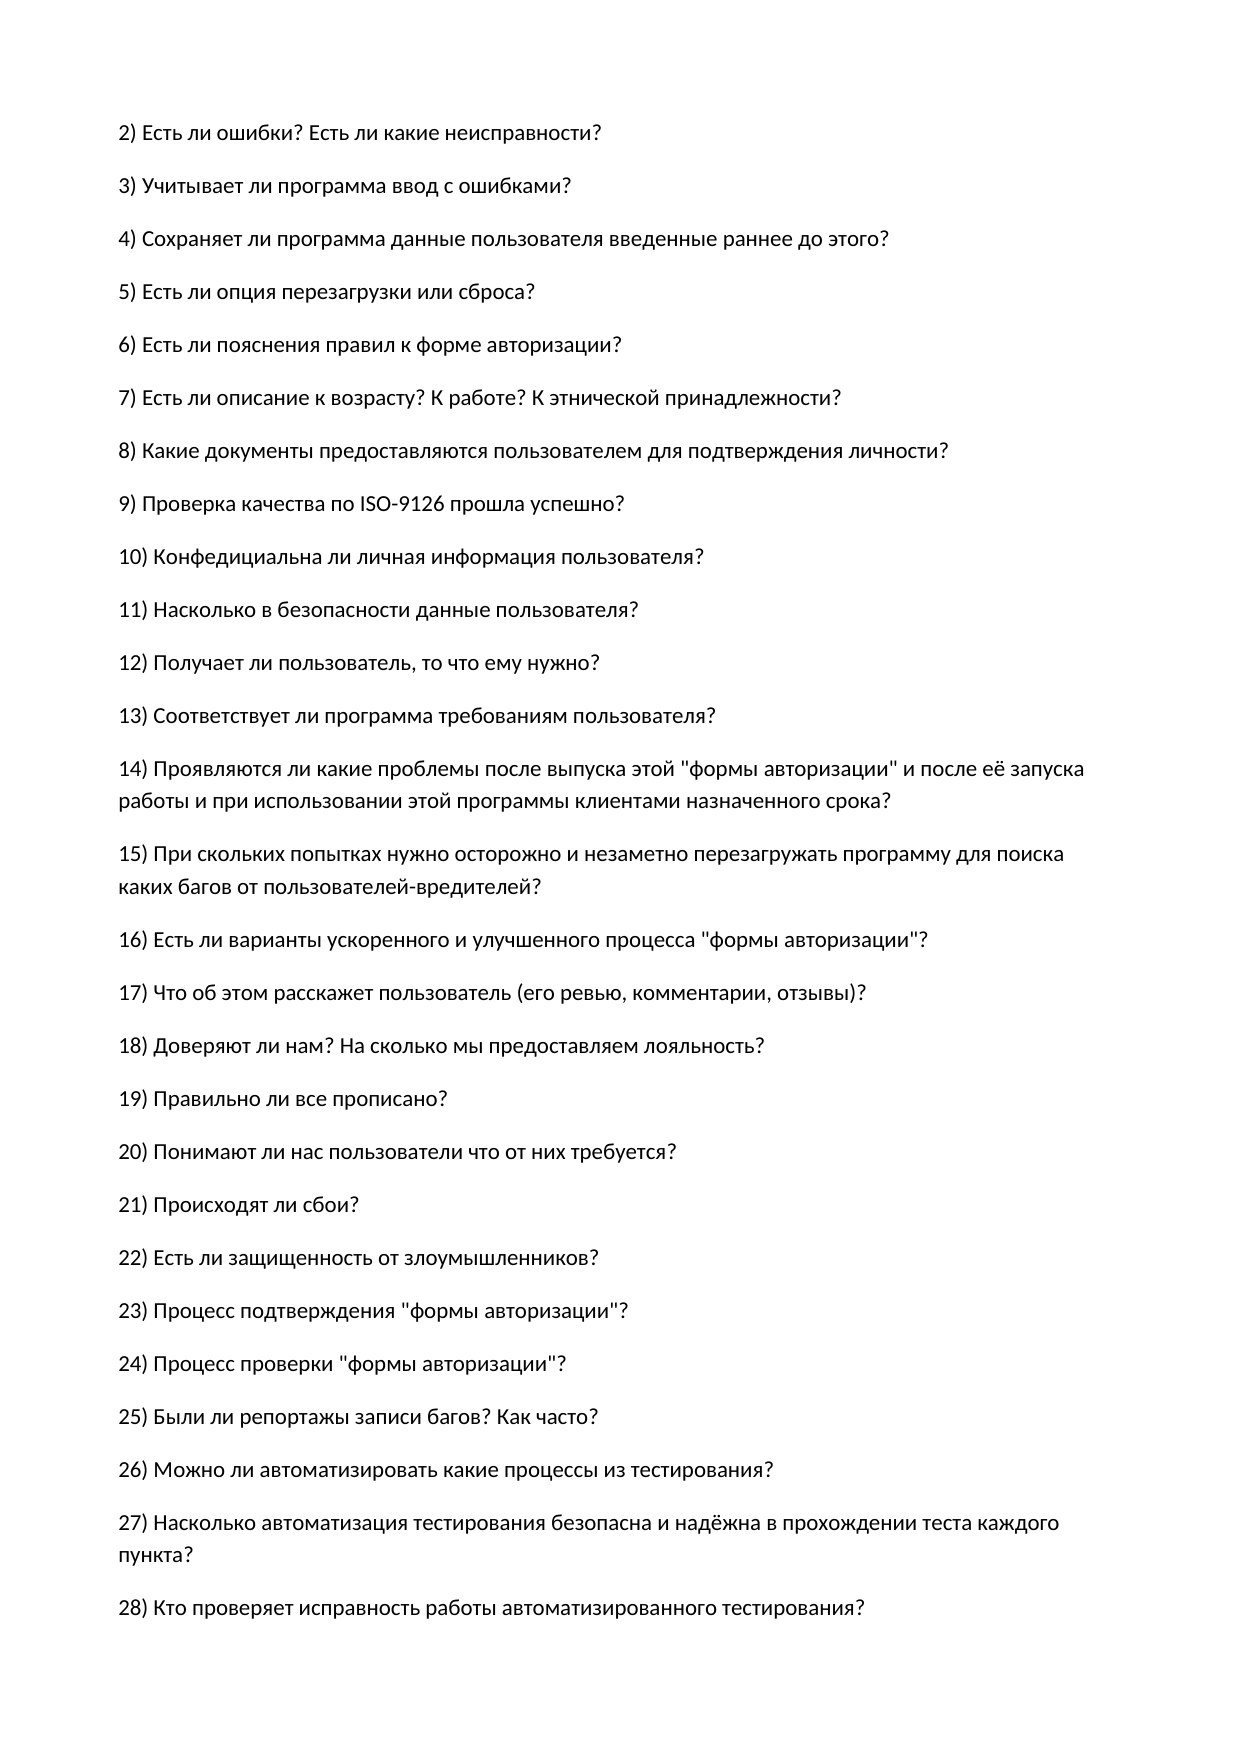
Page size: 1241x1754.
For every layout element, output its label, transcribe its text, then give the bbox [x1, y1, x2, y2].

text 25) Были ли репортажы записи багов? Как часто? [118, 1402, 1122, 1430]
text 14) Проявляются ли какие проблемы после выпуска этой "формы авторизации" и после её запуска работы и при использовании этой программы клиентами назначенного срока? [118, 754, 1122, 814]
text 23) Процесс подтверждения "формы авторизации"? [118, 1296, 1122, 1324]
text 27) Насколько автоматизация тестирования безопасна и надёжна в прохождении теста каждого пункта? [118, 1508, 1122, 1568]
text 17) Что об этом расскажет пользователь (его ревью, комментарии, отзывы)? [118, 978, 1122, 1006]
text 9) Проверка качества по ISO-9126 прошла успешно? [118, 489, 1122, 517]
text 26) Можно ли автоматизировать какие процессы из тестирования? [118, 1455, 1122, 1483]
text 2) Есть ли ошибки? Есть ли какие неисправности? [118, 118, 1122, 146]
text 10) Конфедициальна ли личная информация пользователя? [118, 542, 1122, 570]
text 24) Процесс проверки "формы авторизации"? [118, 1349, 1122, 1377]
text 13) Соответствует ли программа требованиям пользователя? [118, 701, 1122, 729]
text 6) Есть ли пояснения правил к форме авторизации? [118, 330, 1122, 358]
text 22) Есть ли защищенность от злоумышленников? [118, 1243, 1122, 1271]
text 3) Учитывает ли программа ввод с ошибками? [118, 171, 1122, 199]
text 28) Кто проверяет исправность работы автоматизированного тестирования? [118, 1593, 1122, 1621]
text 5) Есть ли опция перезагрузки или сброса? [118, 277, 1122, 305]
text 20) Понимают ли нас пользователи что от них требуется? [118, 1137, 1122, 1165]
text 4) Сохраняет ли программа данные пользователя введенные раннее до этого? [118, 224, 1122, 252]
text 15) При скольких попытках нужно осторожно и незаметно перезагружать программу для поиска каких багов от пользователей-вредителей? [118, 839, 1122, 900]
text 7) Есть ли описание к возрасту? К работе? К этнической принадлежности? [118, 383, 1122, 411]
text 16) Есть ли варианты ускоренного и улучшенного процесса "формы авторизации"? [118, 925, 1122, 953]
text 11) Насколько в безопасности данные пользователя? [118, 595, 1122, 623]
text 12) Получает ли пользователь, то что ему нужно? [118, 648, 1122, 676]
text 19) Правильно ли все прописано? [118, 1084, 1122, 1112]
text 8) Какие документы предоставляются пользователем для подтверждения личности? [118, 436, 1122, 464]
text 21) Происходят ли сбои? [118, 1190, 1122, 1218]
text 18) Доверяют ли нам? На сколько мы предоставляем лояльность? [118, 1031, 1122, 1059]
